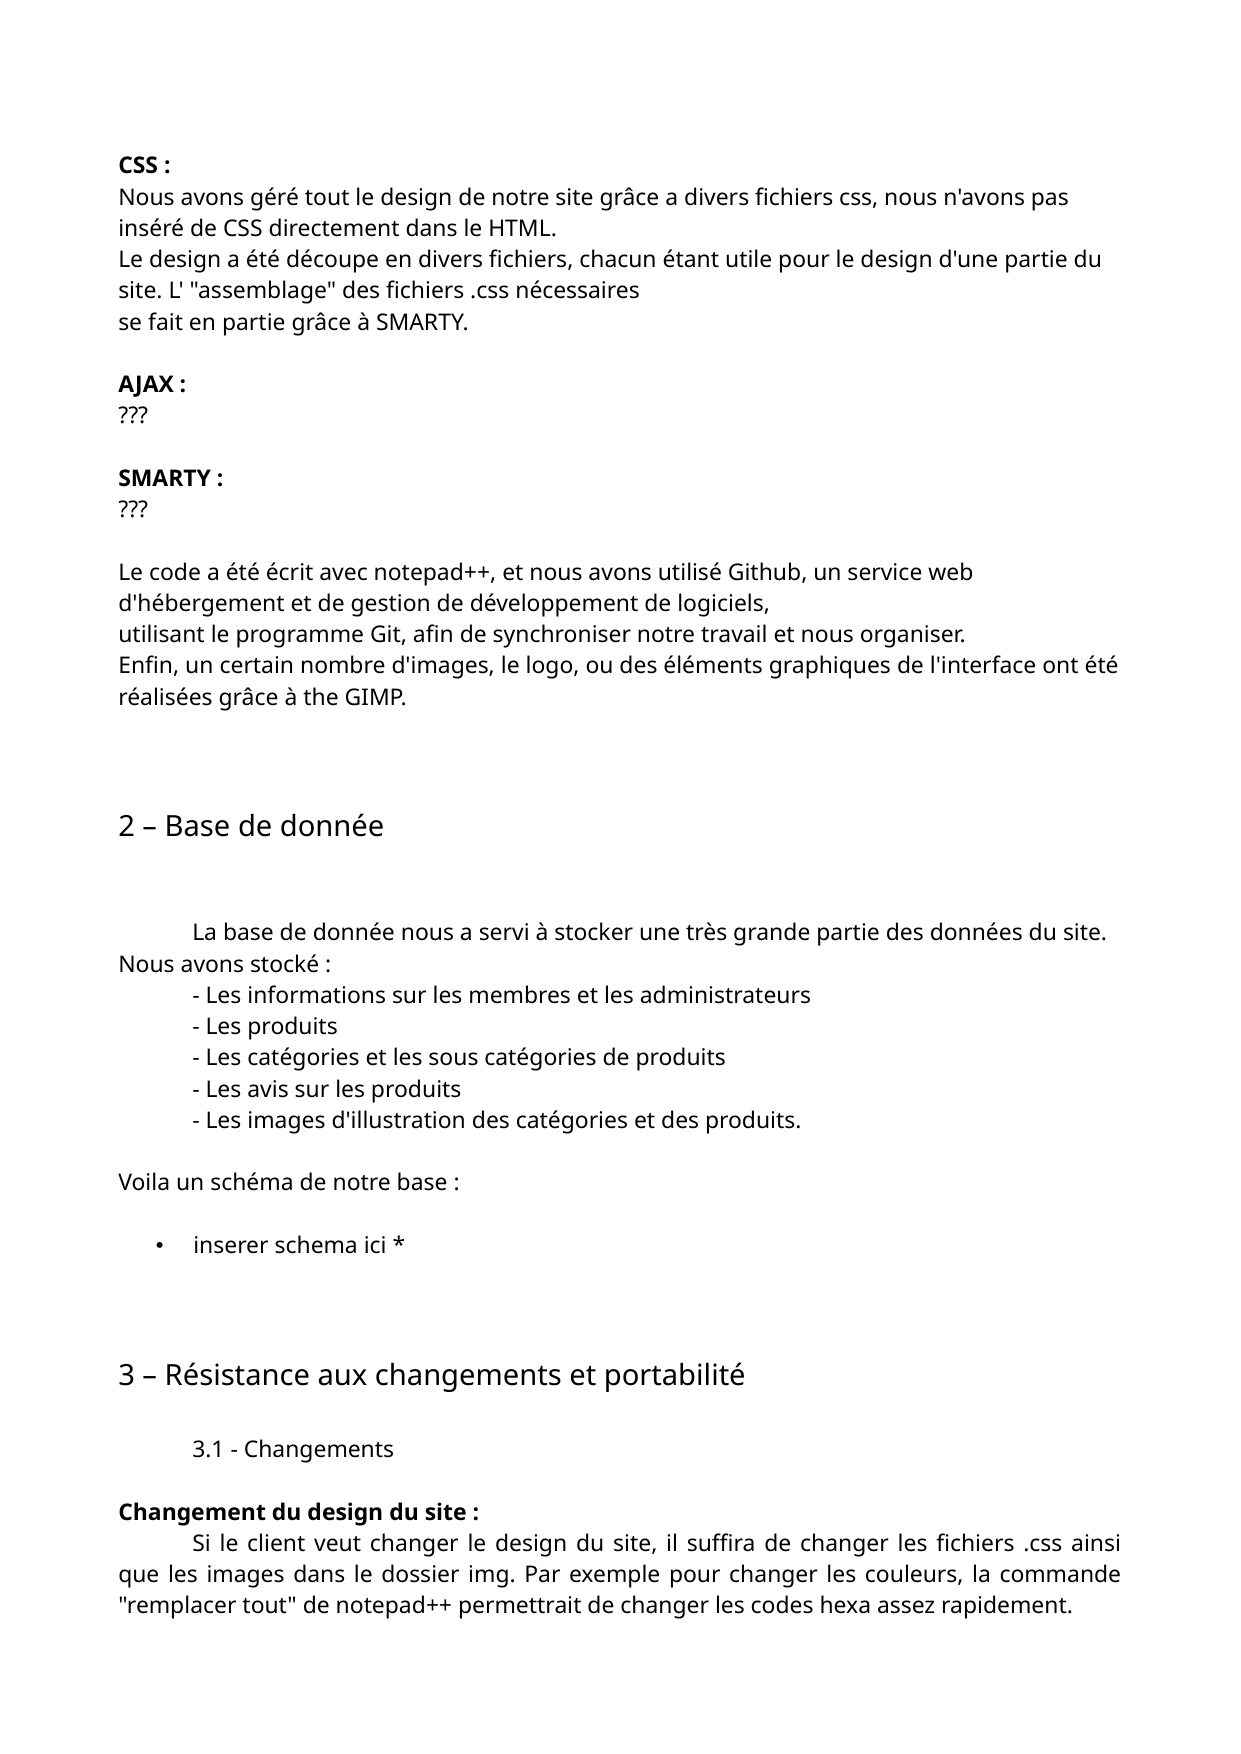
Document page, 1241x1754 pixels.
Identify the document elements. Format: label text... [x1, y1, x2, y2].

list inserer schema ici * [156, 1229, 1122, 1260]
text Enfin, un certain nombre d'images, le logo, ou des éléments graphiques de l'interface ont été réalisées grâce à the GIMP. [118, 649, 1122, 712]
text Le design a été découpe en divers fichiers, chacun étant utile pour le design d'une partie du site. L' "assemblage" des fichiers .css nécessaires [118, 243, 1122, 306]
text 3 – Résistance aux changements et portabilité [118, 1354, 1122, 1393]
text - Les images d'illustration des catégories et des produits. [118, 1104, 1122, 1135]
text CSS : [118, 149, 1122, 181]
text Changement du design du site : [118, 1496, 1122, 1527]
text ??? [118, 399, 1122, 431]
text - Les avis sur les produits [118, 1072, 1122, 1104]
text - Les produits [118, 1010, 1122, 1041]
text La base de donnée nous a servi à stocker une très grande partie des données du site. Nous avons stocké : [118, 916, 1122, 979]
text Le code a été écrit avec notepad++, et nous avons utilisé Github, un service web d'hébergement et de gestion de développement de logiciels, [118, 556, 1122, 618]
text AJAX : [118, 368, 1122, 399]
text 3.1 - Changements [118, 1433, 1122, 1464]
text Voila un schéma de notre base : [118, 1166, 1122, 1197]
text ??? [118, 493, 1122, 524]
text 2 – Base de donnée [118, 806, 1122, 845]
text SMARTY : [118, 462, 1122, 493]
text Si le client veut changer le design du site, il suffira de changer les fichiers .css ainsi que les images dans le dossier img. Par exemple pour changer les couleurs, la commande "remplacer tout" de notepad++ permettrait de changer les codes hexa assez rapidement. [118, 1527, 1122, 1621]
text se fait en partie grâce à SMARTY. [118, 306, 1122, 337]
text - Les catégories et les sous catégories de produits [118, 1041, 1122, 1072]
text Nous avons géré tout le design de notre site grâce a divers fichiers css, nous n'avons pas inséré de CSS directement dans le HTML. [118, 181, 1122, 243]
text - Les informations sur les membres et les administrateurs [118, 979, 1122, 1010]
text utilisant le programme Git, afin de synchroniser notre travail et nous organiser. [118, 618, 1122, 649]
